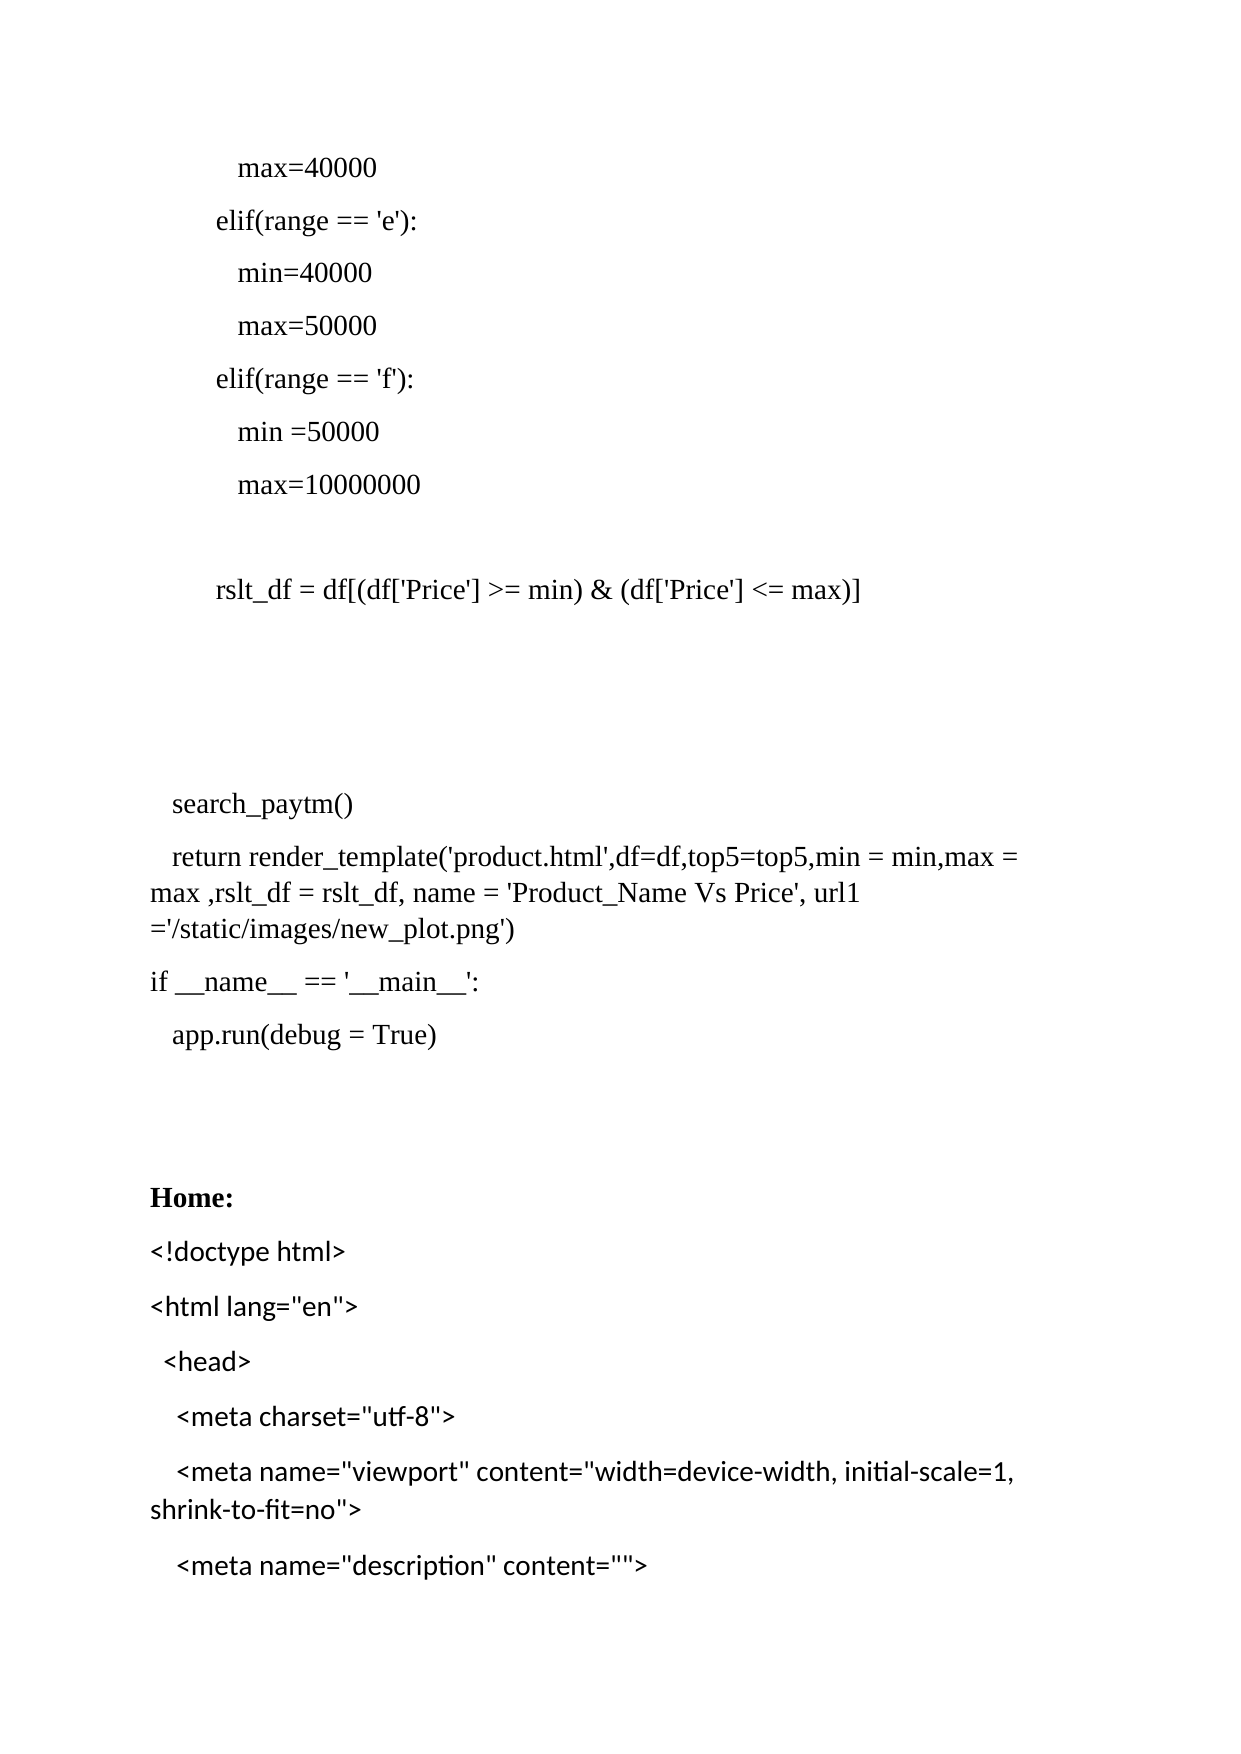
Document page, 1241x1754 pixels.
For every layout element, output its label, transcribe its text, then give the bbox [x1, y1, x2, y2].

text max=50000 [150, 308, 1090, 342]
text <!doctype html> [150, 1233, 1090, 1268]
text min =50000 [150, 414, 1090, 448]
text rslt_df = df[(df['Price'] >= min) & (df['Price'] <= max)] [150, 572, 1090, 606]
text app.run(debug = True) [150, 1017, 1090, 1050]
text max=10000000 [150, 467, 1090, 500]
text <meta name="viewport" content="width=device-width, initial-scale=1, shrink-to-fit=no"> [150, 1453, 1090, 1527]
text elif(range == 'e'): [150, 203, 1090, 236]
text search_paytm() [150, 786, 1090, 819]
text max=40000 [150, 150, 1090, 183]
text <html lang="en"> [150, 1288, 1090, 1323]
text elif(range == 'f'): [150, 361, 1090, 395]
text return render_template('product.html',df=df,top5=top5,min = min,max = max ,rslt_df = rslt_df, name = 'Product_Name Vs Price', url1 ='/static/images/new_plot.png') [150, 839, 1090, 945]
text min=40000 [150, 256, 1090, 289]
text if __name__ == '__main__': [150, 964, 1090, 997]
text <head> [150, 1343, 1090, 1378]
text Home: [150, 1180, 1090, 1213]
text <meta charset="utf-8"> [150, 1398, 1090, 1433]
text <meta name="description" content=""> [150, 1547, 1090, 1582]
